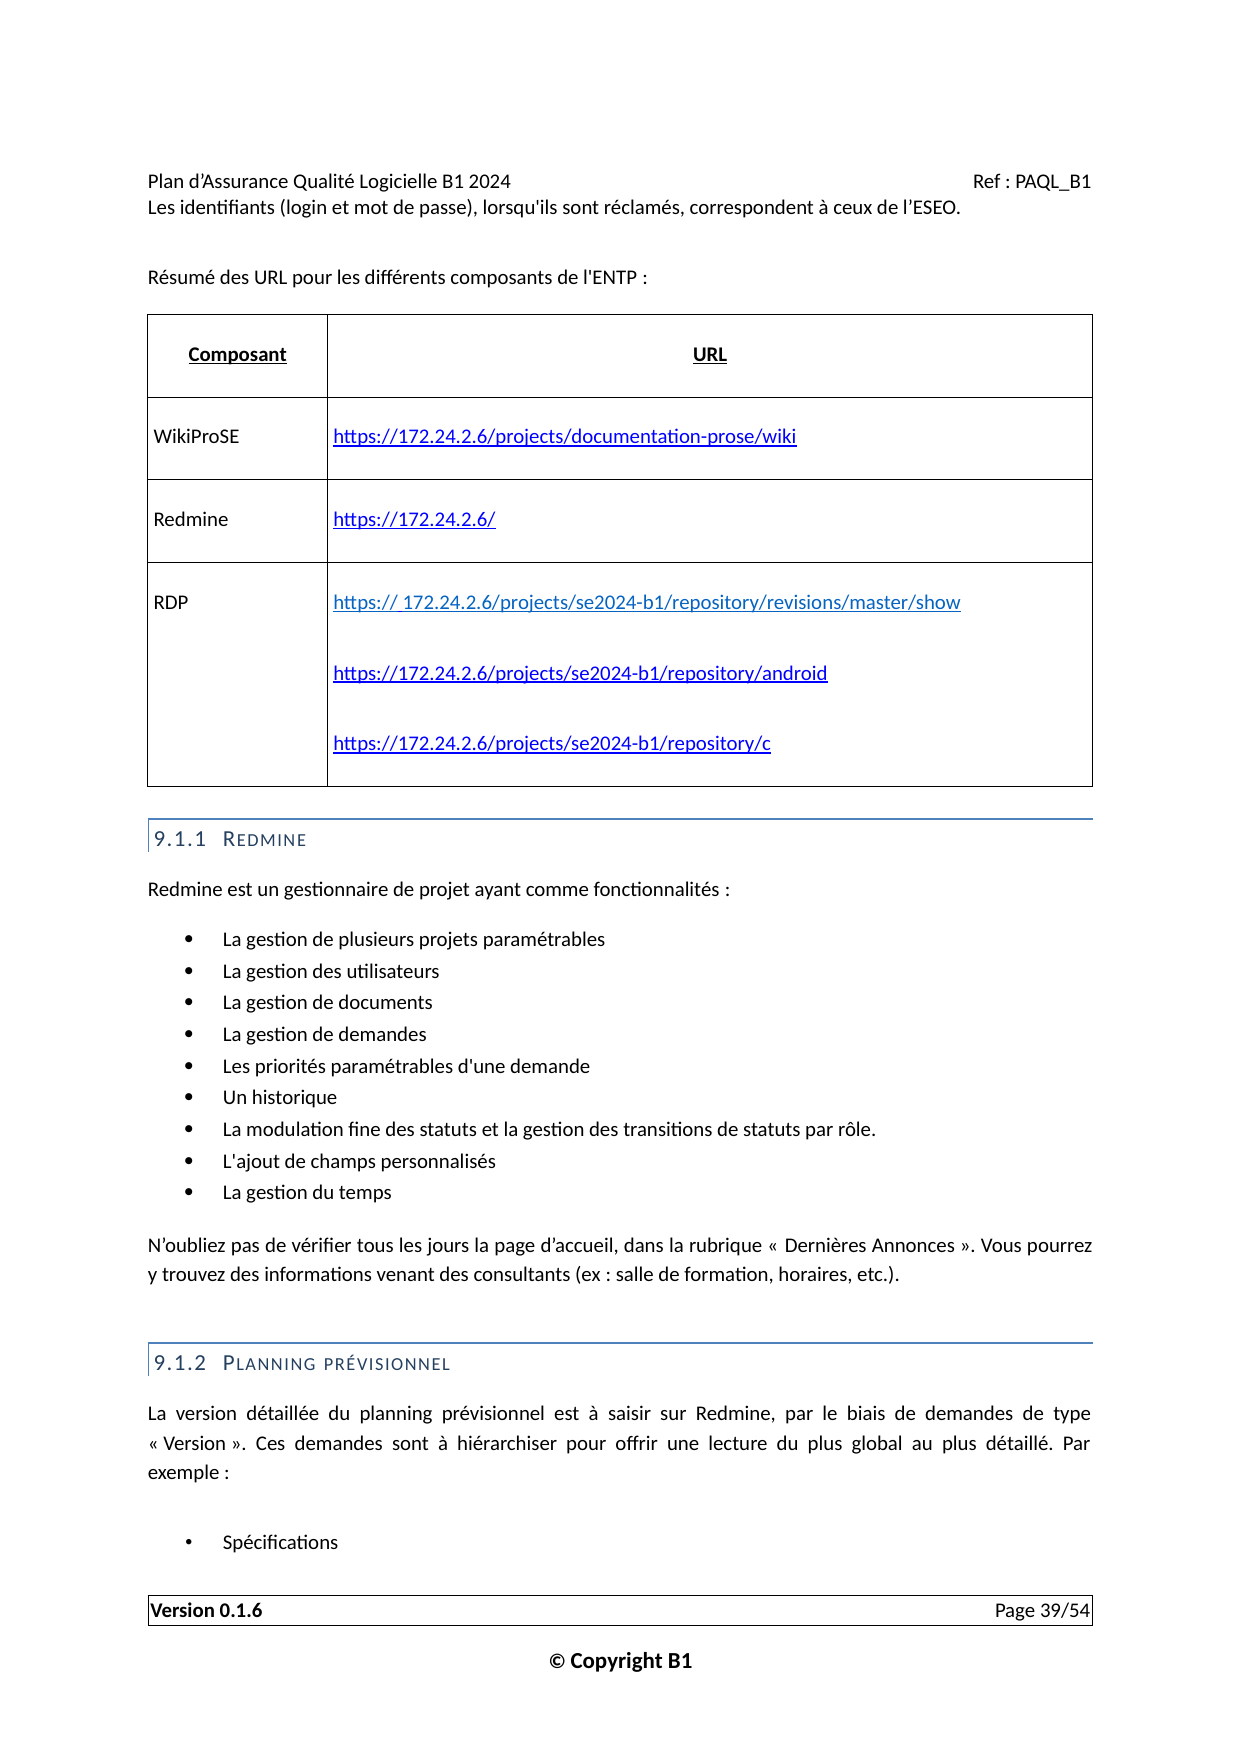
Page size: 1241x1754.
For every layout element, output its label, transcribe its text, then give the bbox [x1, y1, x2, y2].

table_cell RDP [148, 563, 327, 786]
list La gestion de demandes [185, 1021, 1093, 1047]
table_cell https://172.24.2.6/projects/documentation-prose/wiki [328, 398, 1092, 479]
table_cell Redmine [148, 480, 327, 562]
text N’oubliez pas de vérifier tous les jours la page d’accueil, dans la rubrique « Dernières Annonces ». Vous pourrez y trouvez des informations venant des consultants (ex : salle de formation, horaires, etc.). [148, 1232, 1093, 1286]
table_header Composant [148, 315, 327, 397]
list Spécifications [185, 1529, 1093, 1555]
table_header URL [328, 315, 1092, 397]
text Redmine est un gestionnaire de projet ayant comme fonctionnalités : [148, 876, 1093, 902]
table_cell https://172.24.2.6/ [328, 480, 1092, 562]
text La version détaillée du planning prévisionnel est à saisir sur Redmine, par le biais de demandes de type « Version ». Ces demandes sont à hiérarchiser pour offrir une lecture du plus global au plus détaillé. Par exemple : [148, 1401, 1093, 1484]
list L'ajout de champs personnalisés [185, 1148, 1093, 1173]
list Les priorités paramétrables d'une demande [185, 1053, 1093, 1078]
list La gestion des utilisateurs [185, 958, 1093, 983]
text Résumé des URL pour les différents composants de l'ENTP : [148, 264, 1093, 290]
table_cell WikiProSE [148, 398, 327, 479]
text Les identifiants (login et mot de passe), lorsqu'ils sont réclamés, correspondent à ceux de l’ESEO. [148, 194, 1093, 219]
list Planning prévisionnel [149, 1344, 1093, 1376]
list Un historique [185, 1084, 1093, 1110]
list La gestion de documents [185, 989, 1093, 1015]
list La gestion de plusieurs projets paramétrables [185, 926, 1093, 952]
list Redmine [149, 820, 1093, 852]
list La gestion du temps [185, 1179, 1093, 1205]
list La modulation fine des statuts et la gestion des transitions de statuts par rôle. [185, 1116, 1093, 1142]
table_cell https:// 172.24.2.6/projects/se2024-b1/repository/revisions/master/show https://172.24.2.6/projects/se2024-b1/repository/android https://172.24.2.6/projects/se2024-b1/repository/c [328, 563, 1092, 786]
